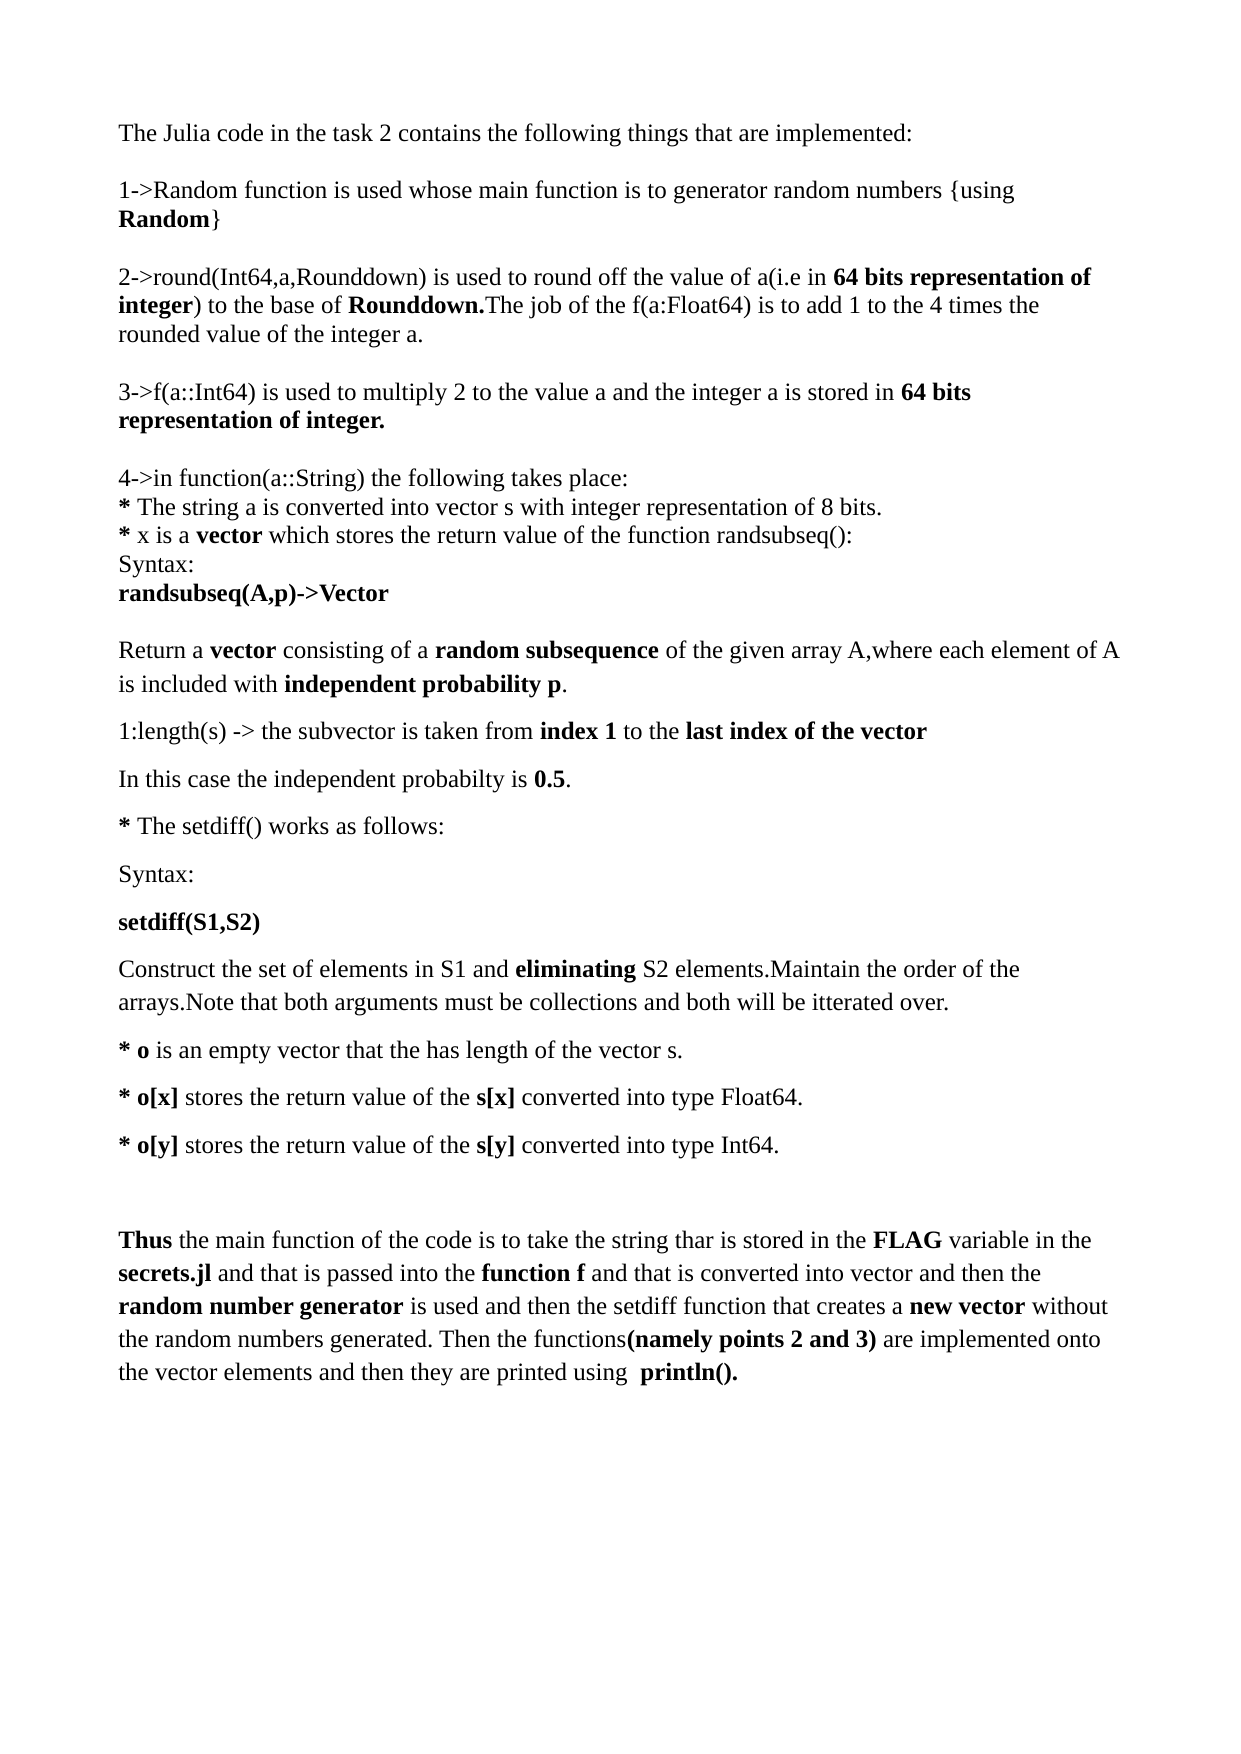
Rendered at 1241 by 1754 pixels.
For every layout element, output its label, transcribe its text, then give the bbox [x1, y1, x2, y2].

text 1:length(s) -> the subvector is taken from index 1 to the last index of the vector [118, 716, 1122, 745]
text Construct the set of elements in S1 and eliminating S2 elements.Maintain the order of the arrays.Note that both arguments must be collections and both will be itterated over. [118, 954, 1122, 1016]
text * o[y] stores the return value of the s[y] converted into type Int64. [118, 1130, 1122, 1159]
text 3->f(a::Int64) is used to multiply 2 to the value a and the integer a is stored in 64 bits representation of integer. [118, 377, 1122, 434]
text In this case the independent probabilty is 0.5. [118, 764, 1122, 793]
text Syntax: [118, 549, 1122, 578]
text randsubseq(A,p)->Vector [118, 578, 1122, 607]
text Thus the main function of the code is to take the string thar is stored in the FLAG variable in the secrets.jl and that is passed into the function f and that is converted into vector and then the random number generator is used and then the setdiff function that creates a new vector without the random numbers generated. Then the functions(namely points 2 and 3) are implemented onto the vector elements and then they are printed using println(). [118, 1225, 1122, 1386]
text Syntax: [118, 859, 1122, 888]
text 4->in function(a::String) the following takes place: [118, 463, 1122, 492]
text The Julia code in the task 2 contains the following things that are implemented: [118, 118, 1122, 147]
text * o is an empty vector that the has length of the vector s. [118, 1035, 1122, 1064]
text Return a vector consisting of a random subsequence of the given array A,where each element of A is included with independent probability p. [118, 636, 1122, 697]
text * The string a is converted into vector s with integer representation of 8 bits. [118, 492, 1122, 521]
text * o[x] stores the return value of the s[x] converted into type Float64. [118, 1082, 1122, 1111]
text 1->Random function is used whose main function is to generator random numbers {using Random} [118, 176, 1122, 233]
text * The setdiff() works as follows: [118, 811, 1122, 840]
text setdiff(S1,S2) [118, 907, 1122, 935]
text 2->round(Int64,a,Rounddown) is used to round off the value of a(i.e in 64 bits representation of integer) to the base of Rounddown.The job of the f(a:Float64) is to add 1 to the 4 times the rounded value of the integer a. [118, 262, 1122, 348]
text * x is a vector which stores the return value of the function randsubseq(): [118, 521, 1122, 549]
